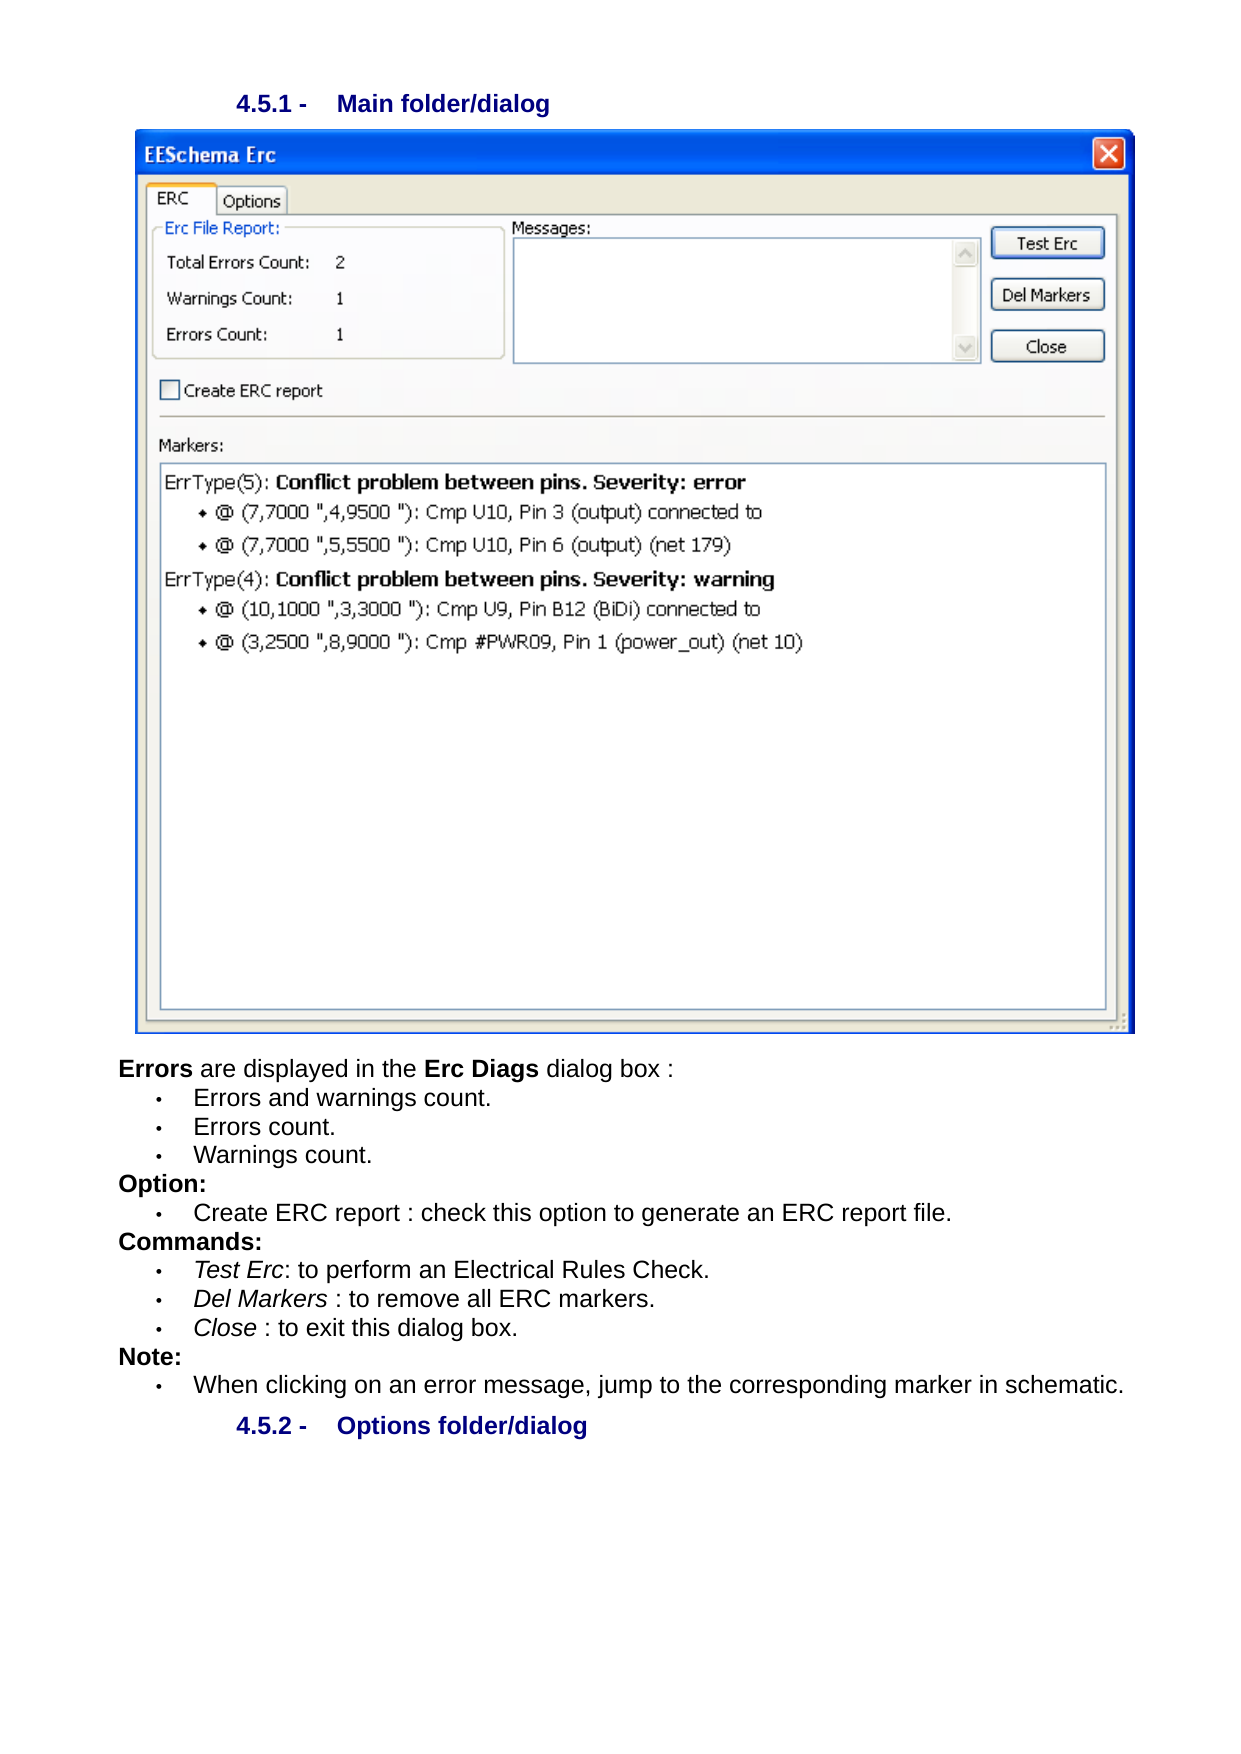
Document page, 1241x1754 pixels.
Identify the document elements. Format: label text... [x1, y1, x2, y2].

list Close : to exit this dialog box. [156, 1313, 1152, 1342]
list Errors count. [156, 1112, 1152, 1140]
list Warnings count. [156, 1140, 1152, 1169]
text Option: [118, 1169, 1152, 1198]
list Test Erc: to perform an Electrical Rules Check. [156, 1255, 1152, 1284]
text Commands: [118, 1227, 1152, 1255]
list When clicking on an error message, jump to the corresponding marker in schematic. [156, 1370, 1152, 1399]
list Del Markers : to remove all ERC markers. [156, 1284, 1152, 1313]
text Note: [118, 1342, 1152, 1370]
list Create ERC report : check this option to generate an ERC report file. [156, 1198, 1152, 1227]
subtitle Options folder/dialog [236, 1411, 1152, 1439]
picture [135, 129, 1135, 1034]
list Errors and warnings count. [156, 1083, 1152, 1112]
subtitle Main folder/dialog [236, 88, 1152, 117]
text Errors are displayed in the Erc Diags dialog box : [118, 1054, 1152, 1083]
